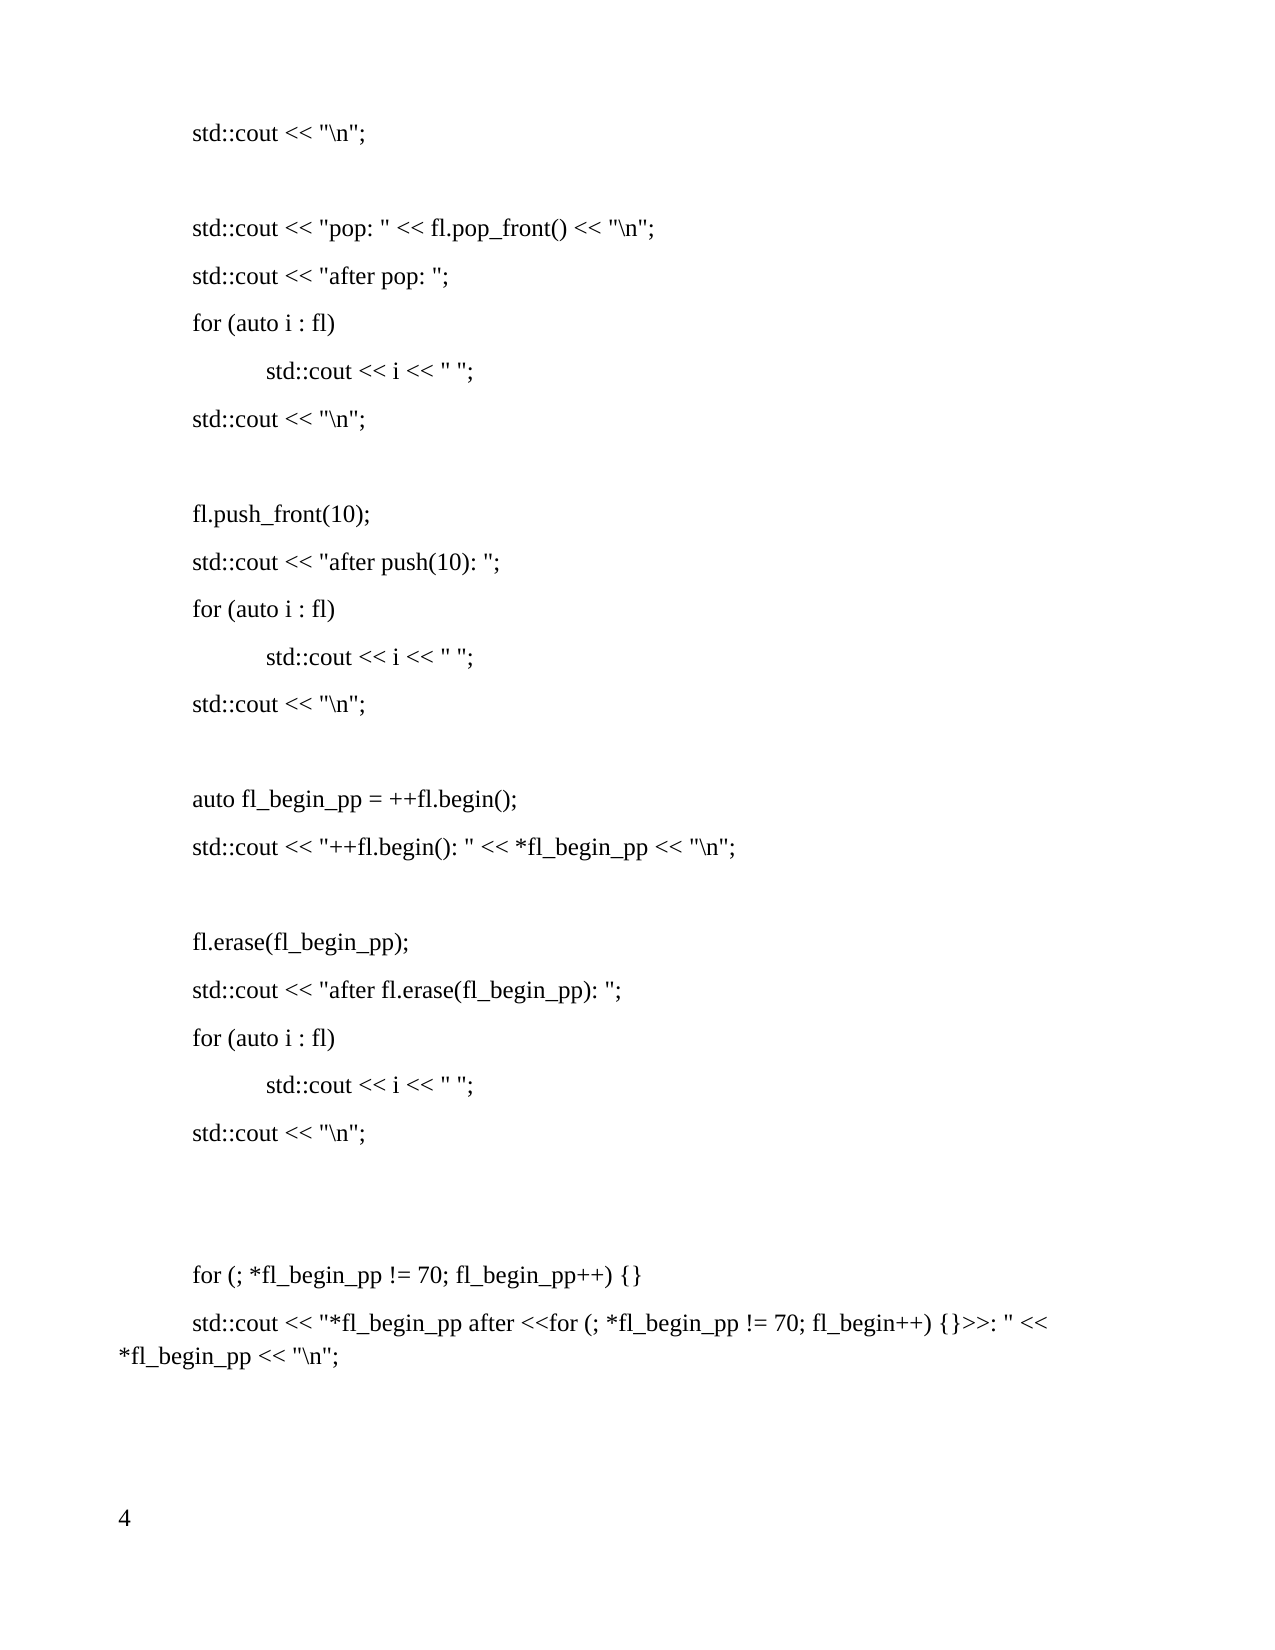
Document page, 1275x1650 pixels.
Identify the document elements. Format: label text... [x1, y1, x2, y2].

text std::cout << "\n"; [118, 1118, 1157, 1147]
text for (auto i : fl) [118, 594, 1157, 623]
text std::cout << "\n"; [118, 404, 1157, 432]
text std::cout << i << " "; [118, 1070, 1157, 1099]
text std::cout << i << " "; [118, 642, 1157, 671]
text std::cout << "++fl.begin(): " << *fl_begin_pp << "\n"; [118, 832, 1157, 861]
text std::cout << "pop: " << fl.pop_front() << "\n"; [118, 213, 1157, 242]
text fl.erase(fl_begin_pp); [118, 927, 1157, 956]
text std::cout << "*fl_begin_pp after <<for (; *fl_begin_pp != 70; fl_begin++) {}>>: " << *fl_begin_pp << "\n"; [118, 1308, 1157, 1370]
text std::cout << "after fl.erase(fl_begin_pp): "; [118, 975, 1157, 1004]
text std::cout << i << " "; [118, 356, 1157, 385]
text for (auto i : fl) [118, 1023, 1157, 1051]
text fl.push_front(10); [118, 499, 1157, 528]
text std::cout << "\n"; [118, 118, 1157, 147]
text auto fl_begin_pp = ++fl.begin(); [118, 784, 1157, 813]
text for (auto i : fl) [118, 308, 1157, 337]
text std::cout << "after push(10): "; [118, 547, 1157, 575]
text std::cout << "\n"; [118, 689, 1157, 718]
text for (; *fl_begin_pp != 70; fl_begin_pp++) {} [118, 1261, 1157, 1289]
text std::cout << "after pop: "; [118, 261, 1157, 290]
